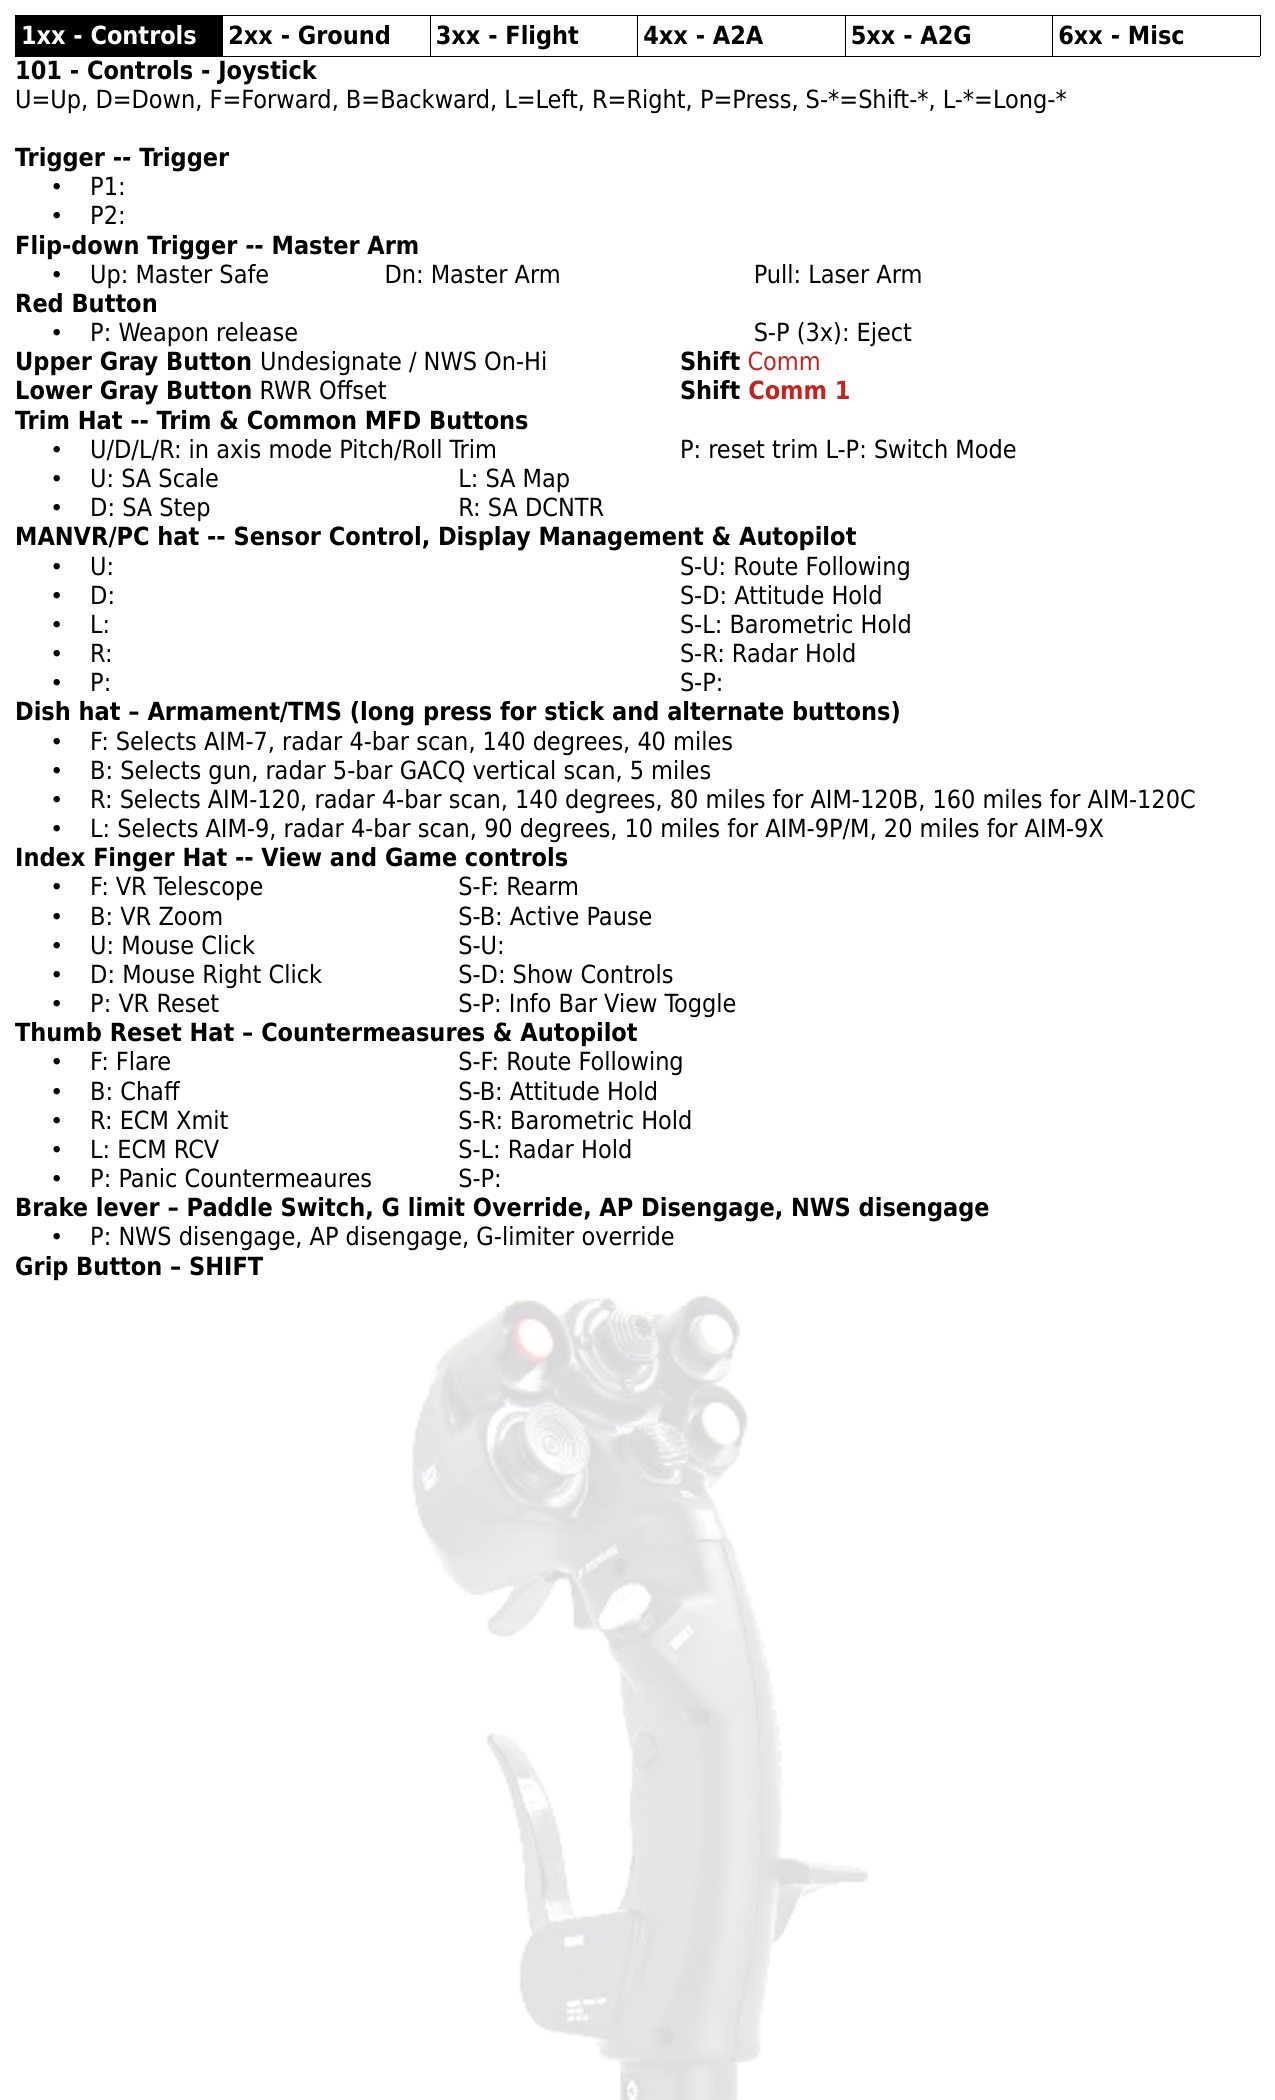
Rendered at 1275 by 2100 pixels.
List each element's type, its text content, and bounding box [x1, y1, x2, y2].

table_header 3xx - Flight [431, 16, 637, 56]
list P: Panic Countermeaures S-P: [52, 1164, 1260, 1193]
table_header 2xx - Ground [223, 16, 430, 56]
list F: VR Telescope S-F: Rearm [52, 872, 1260, 902]
list L: ECM RCV S-L: Radar Hold [52, 1135, 1260, 1164]
list P1: [52, 172, 1260, 202]
list L: S-L: Barometric Hold [52, 610, 1260, 639]
list P: Weapon release S-P (3x): Eject [52, 318, 1260, 347]
text Trigger -- Trigger [15, 143, 1260, 172]
text U=Up, D=Down, F=Forward, B=Backward, L=Left, R=Right, P=Press, S-*=Shift-*, L-*=Long-* [15, 85, 1260, 114]
list L: Selects AIM-9, radar 4-bar scan, 90 degrees, 10 miles for AIM-9P/M, 20 miles for AIM-9X [52, 814, 1260, 843]
text Upper Gray Button Undesignate / NWS On-Hi Shift Comm [15, 347, 1260, 377]
list D: Mouse Right Click S-D: Show Controls [52, 960, 1260, 989]
text Lower Gray Button RWR Offset Shift Comm 1 [15, 377, 1260, 406]
text Dish hat – Armament/TMS (long press for stick and alternate buttons) [15, 697, 1260, 727]
list D: S-D: Attitude Hold [52, 581, 1260, 610]
text Brake lever – Paddle Switch, G limit Override, AP Disengage, NWS disengage [15, 1193, 1260, 1222]
text Thumb Reset Hat – Countermeasures & Autopilot [15, 1018, 1260, 1047]
table_header 4xx - A2A [638, 16, 845, 56]
text Grip Button – SHIFT [15, 1252, 1260, 1281]
list F: Flare S-F: Route Following [52, 1047, 1260, 1077]
list P: S-P: [52, 668, 1260, 697]
list B: VR Zoom S-B: Active Pause [52, 902, 1260, 931]
table_header 5xx - A2G [846, 16, 1052, 56]
list U/D/L/R: in axis mode Pitch/Roll Trim P: reset trim L-P: Switch Mode [52, 435, 1260, 464]
list R: ECM Xmit S-R: Barometric Hold [52, 1106, 1260, 1135]
list P: NWS disengage, AP disengage, G-limiter override [52, 1222, 1260, 1252]
text MANVR/PC hat -- Sensor Control, Display Management & Autopilot [15, 522, 1260, 552]
list P: VR Reset S-P: Info Bar View Toggle [52, 989, 1260, 1018]
table_header 1xx - Controls [16, 16, 222, 56]
list R: S-R: Radar Hold [52, 639, 1260, 668]
list Up: Master Safe Dn: Master Arm Pull: Laser Arm [52, 260, 1260, 289]
list B: Chaff S-B: Attitude Hold [52, 1077, 1260, 1106]
list U: S-U: Route Following [52, 552, 1260, 581]
table_header 6xx - Misc [1053, 16, 1260, 56]
list U: SA Scale L: SA Map [52, 464, 1260, 493]
text 101 - Controls - Joystick [15, 57, 1260, 85]
list R: Selects AIM-120, radar 4-bar scan, 140 degrees, 80 miles for AIM-120B, 160 miles for AIM-120C [52, 785, 1260, 814]
list D: SA Step R: SA DCNTR [52, 493, 1260, 522]
text Flip-down Trigger -- Master Arm [15, 231, 1260, 260]
list F: Selects AIM-7, radar 4-bar scan, 140 degrees, 40 miles [52, 727, 1260, 756]
text Trim Hat -- Trim & Common MFD Buttons [15, 406, 1260, 435]
list P2: [52, 202, 1260, 231]
list B: Selects gun, radar 5-bar GACQ vertical scan, 5 miles [52, 756, 1260, 785]
text Index Finger Hat -- View and Game controls [15, 843, 1260, 872]
text Red Button [15, 289, 1260, 318]
list U: Mouse Click S-U: [52, 931, 1260, 960]
